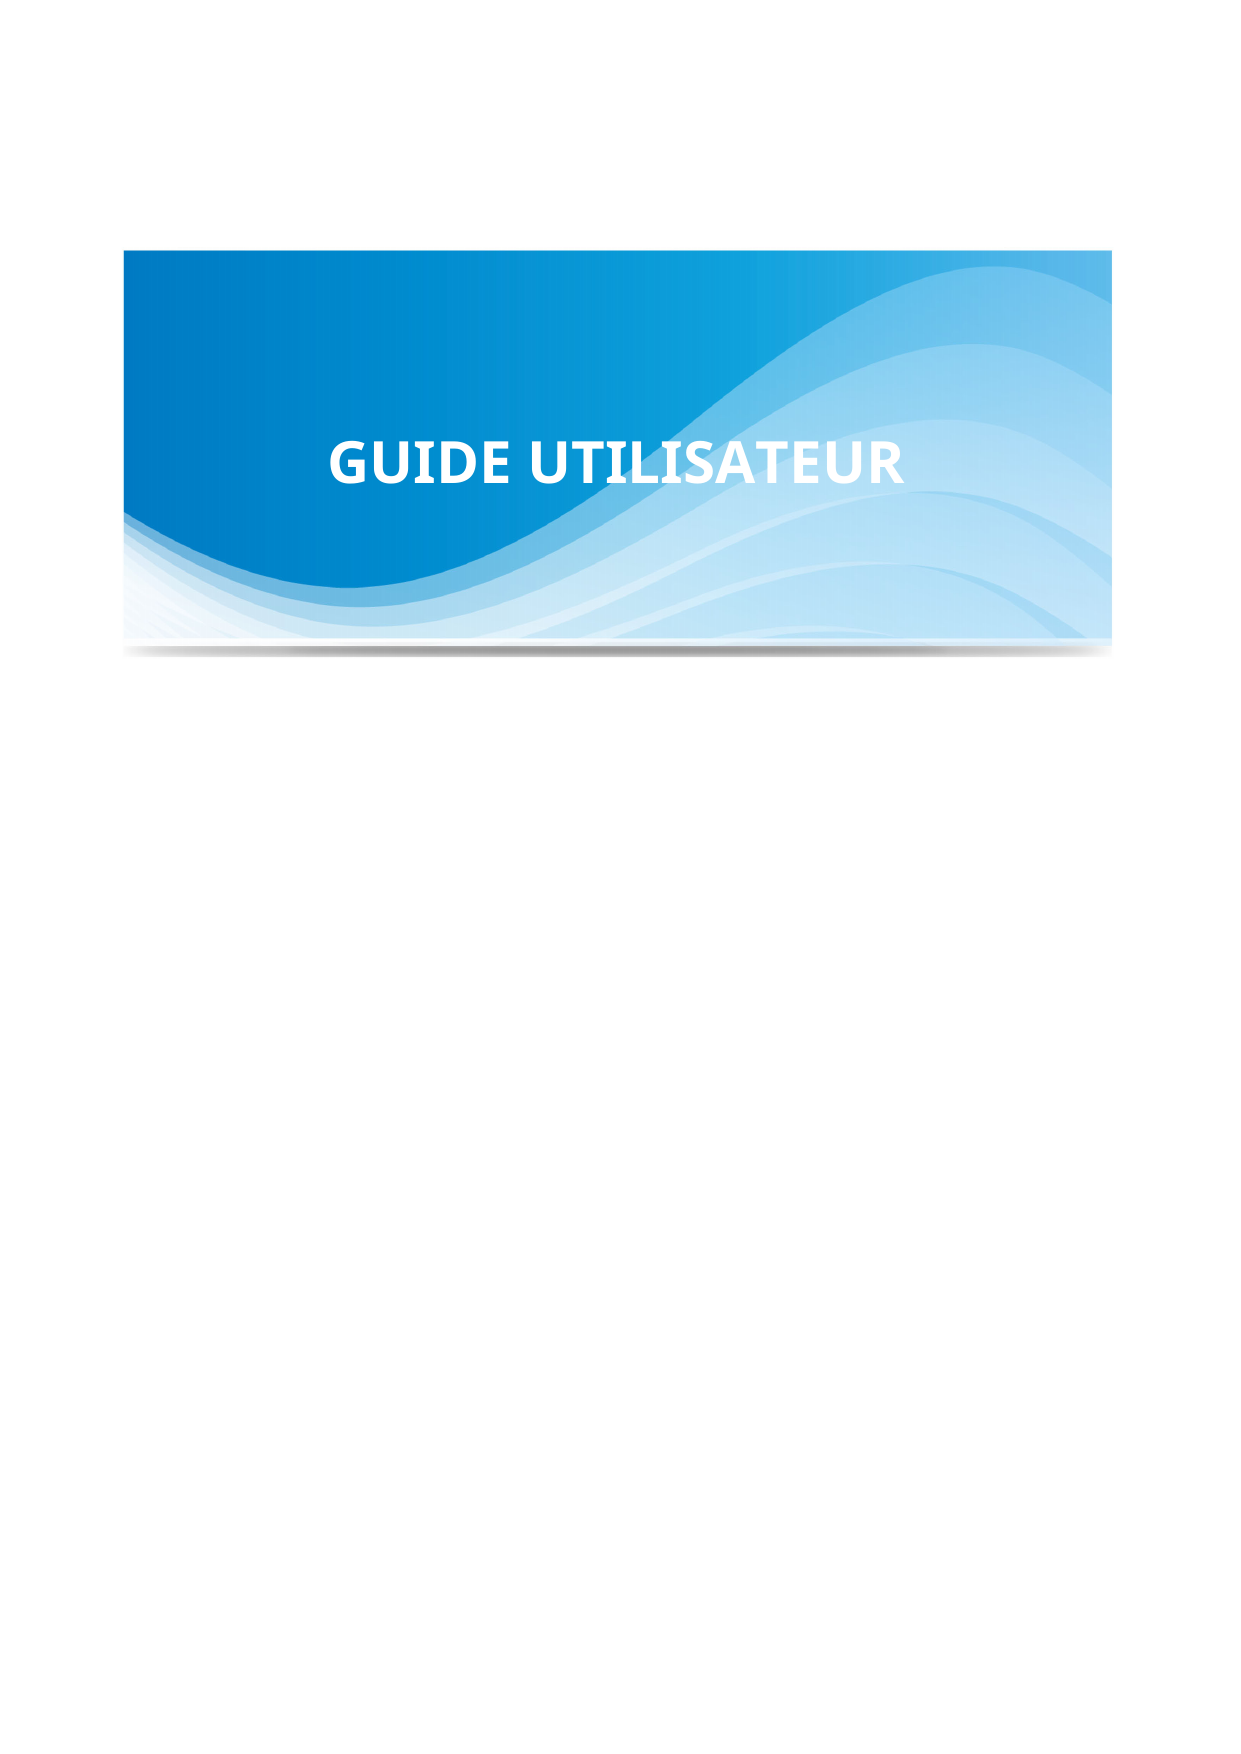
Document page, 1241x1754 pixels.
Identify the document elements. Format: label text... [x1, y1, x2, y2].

text GUIDE UTILISATEUR [146, 422, 1086, 501]
picture [121, 247, 1114, 659]
